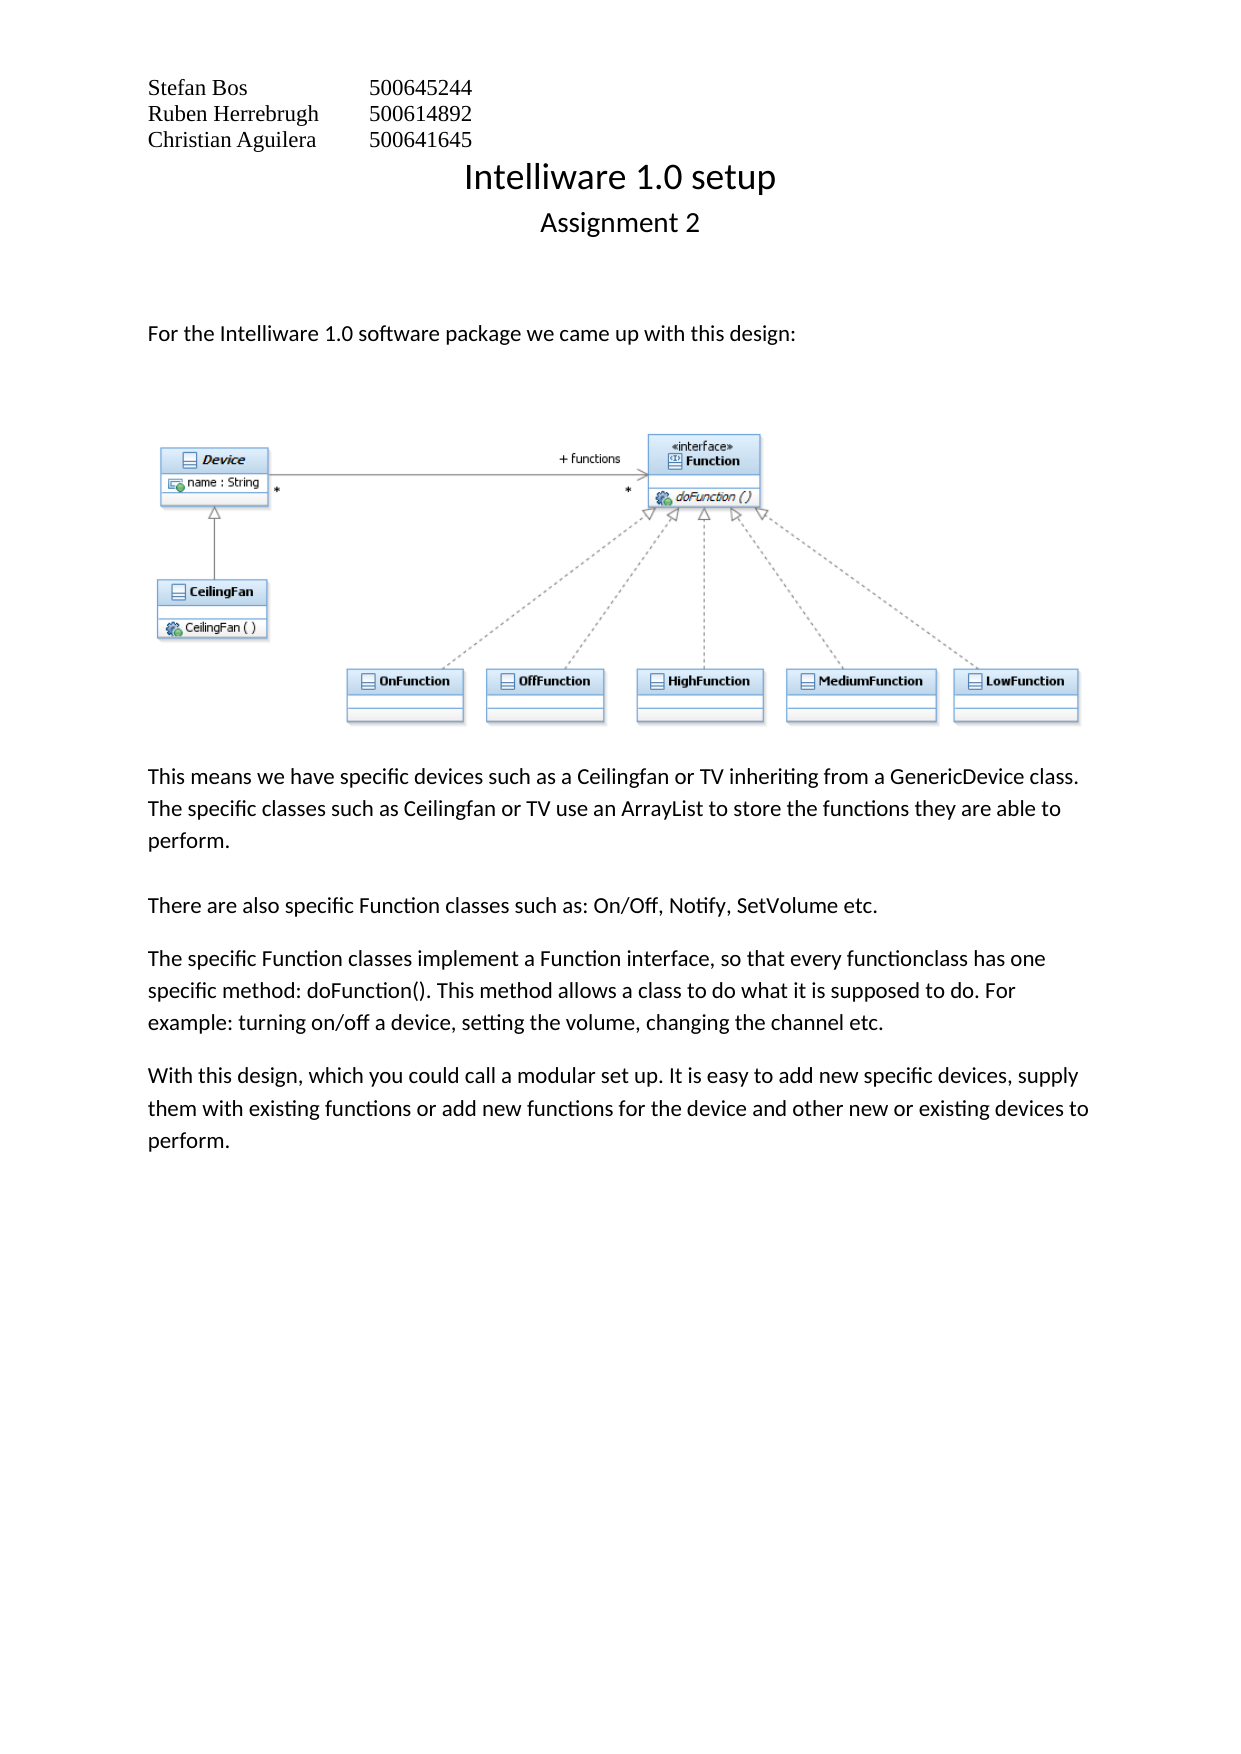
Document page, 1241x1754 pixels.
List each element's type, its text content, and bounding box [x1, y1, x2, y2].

text For the Intelliware 1.0 software package we came up with this design: [148, 319, 1093, 347]
text With this design, which you could call a modular set up. It is easy to add new specific devices, supply them with existing functions or add new functions for the device and other new or existing devices to perform. [148, 1061, 1093, 1154]
text This means we have specific devices such as a Ceilingfan or TV inheriting from a GenericDevice class. The specific classes such as Ceilingfan or TV use an ArrayList to store the functions they are able to perform. There are also specific Function classes such as: On/Off, Notify, SetVolume etc. [148, 762, 1093, 919]
text The specific Function classes implement a Function interface, so that every functionclass has one specific method: doFunction(). This method allows a class to do what it is supposed to do. For example: turning on/off a device, setting the volume, changing the channel etc. [148, 944, 1093, 1036]
text Intelliware 1.0 setup Assignment 2 [148, 153, 1093, 239]
